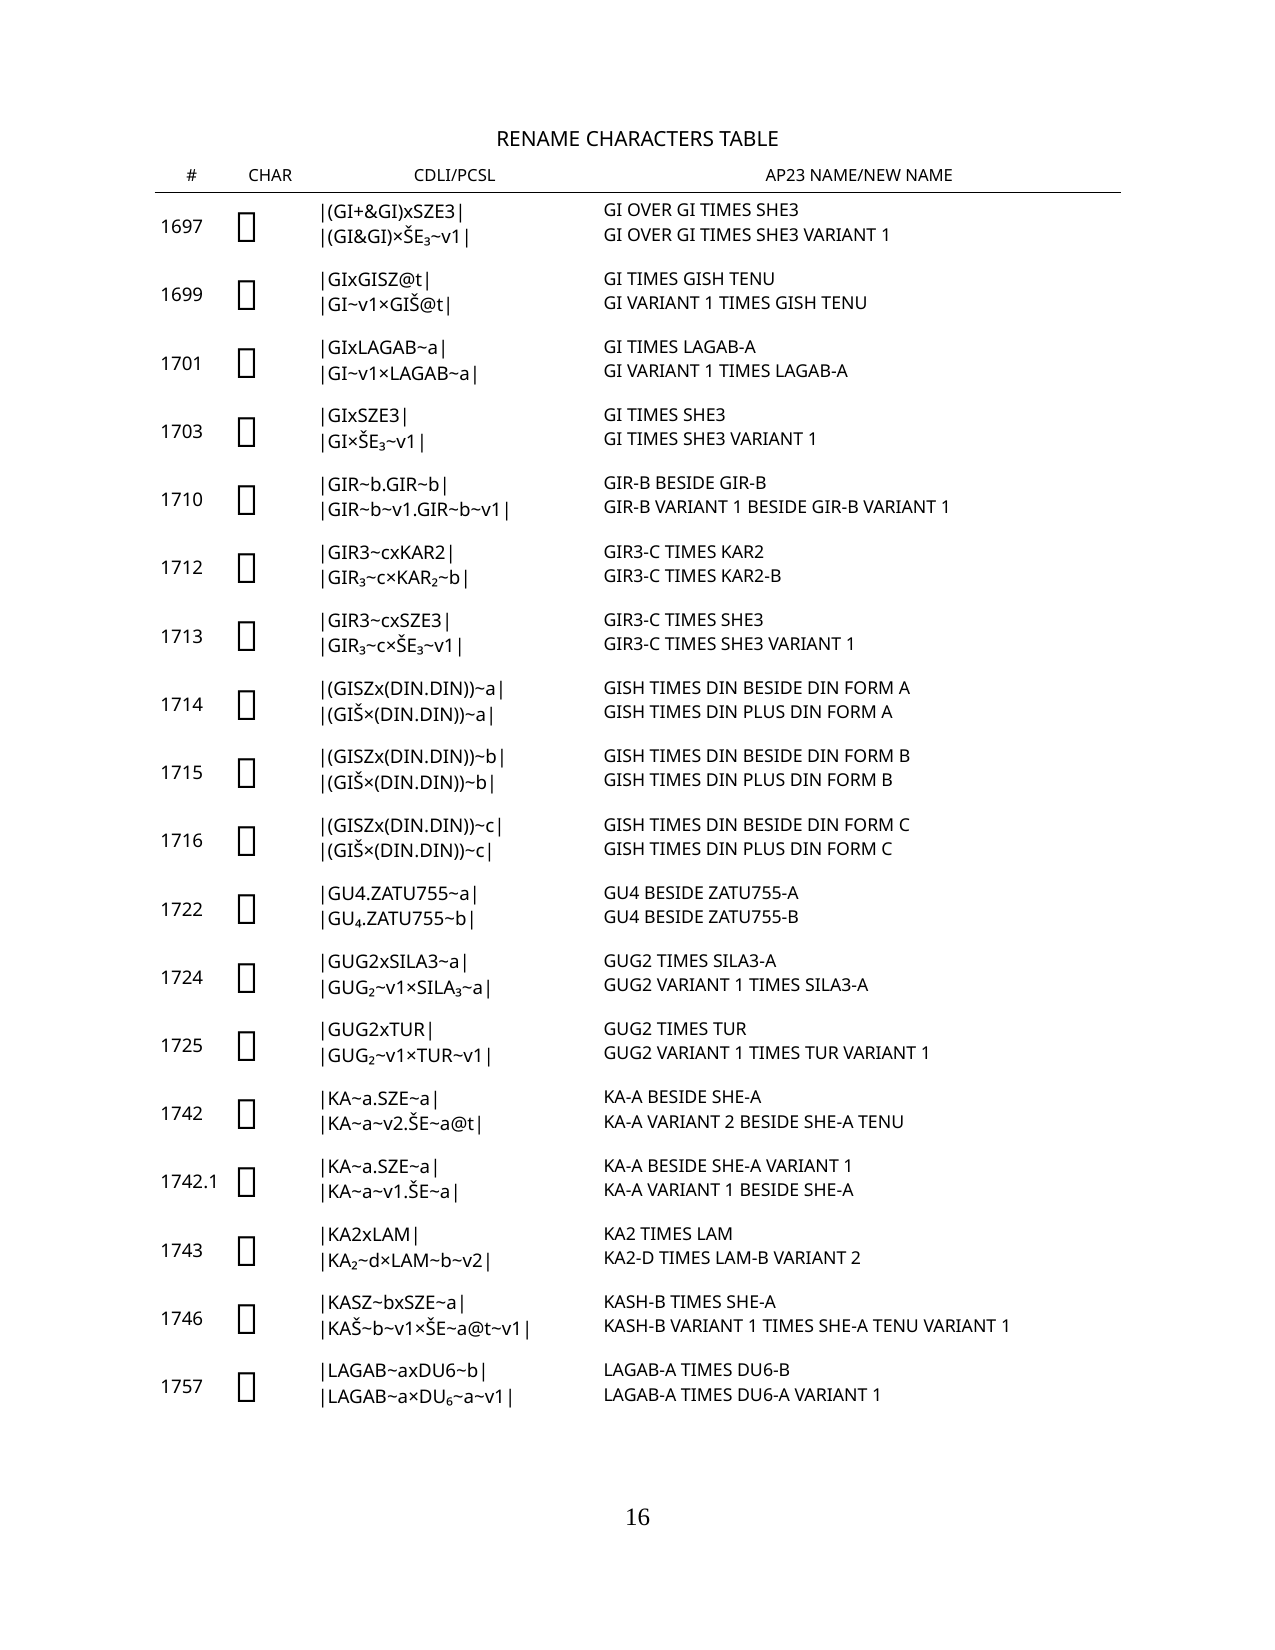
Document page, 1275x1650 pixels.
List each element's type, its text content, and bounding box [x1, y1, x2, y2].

table_cell 𒴯 [228, 397, 312, 465]
table_cell GISH TIMES DIN BESIDE DIN FORM C GISH TIMES DIN PLUS DIN FORM C [598, 806, 1121, 874]
table_cell |(GISZx(DIN.DIN))~b| |(GIŠ×(DIN.DIN))~b| [312, 738, 597, 806]
table_cell 1725 [155, 1011, 228, 1079]
table_cell 𒴸 [228, 533, 312, 602]
table_cell |KASZ~bxSZE~a| |KAŠ~b~v1×ŠE~a@t~v1| [312, 1284, 597, 1352]
table_cell 1713 [155, 602, 228, 670]
table_cell |(GISZx(DIN.DIN))~a| |(GIŠ×(DIN.DIN))~a| [312, 670, 597, 738]
table_cell 𒴶 [228, 465, 312, 533]
table_cell GI TIMES SHE3 GI TIMES SHE3 VARIANT 1 [598, 397, 1121, 465]
table_cell KA-A BESIDE SHE-A VARIANT 1 KA-A VARIANT 1 BESIDE SHE-A [598, 1148, 1121, 1216]
table_cell 𒵘 [228, 1079, 312, 1147]
table_cell 1701 [155, 329, 228, 397]
table_cell 1699 [155, 260, 228, 329]
table_cell CDLI/PCSL [312, 158, 597, 192]
table_cell |GUG2xSILA3~a| |GUG₂~v1×SILA₃~a| [312, 943, 597, 1011]
table_cell 1746 [155, 1284, 228, 1352]
table_cell GI TIMES GISH TENU GI VARIANT 1 TIMES GISH TENU [598, 260, 1121, 329]
table_cell AP23 NAME/NEW NAME [598, 158, 1121, 192]
table_cell |GIR3~cxSZE3| |GIR₃~c×ŠE₃~v1| [312, 602, 597, 670]
table_cell CHAR [228, 158, 312, 192]
table_cell GU4 BESIDE ZATU755-A GU4 BESIDE ZATU755-B [598, 875, 1121, 943]
table_cell 𒴻 [228, 738, 312, 806]
table_cell |GUG2xTUR| |GUG₂~v1×TUR~v1| [312, 1011, 597, 1079]
table_cell 𒴭 [228, 329, 312, 397]
table_cell 𒵙 [228, 1148, 312, 1216]
table_cell LAGAB-A TIMES DU6-B LAGAB-A TIMES DU6-A VARIANT 1 [598, 1352, 1121, 1420]
table_cell 𒴺 [228, 670, 312, 738]
table_cell |GIxLAGAB~a| |GI~v1×LAGAB~a| [312, 329, 597, 397]
table_cell 𒴩 [228, 193, 312, 260]
table_cell 𒴫 [228, 260, 312, 329]
table_cell GUG2 TIMES SILA3-A GUG2 VARIANT 1 TIMES SILA3-A [598, 943, 1121, 1011]
table_cell 𒴼 [228, 806, 312, 874]
table_cell |GIxSZE3| |GI×ŠE₃~v1| [312, 397, 597, 465]
table_cell GIR3-C TIMES KAR2 GIR3-C TIMES KAR2-B [598, 533, 1121, 602]
table_cell 1710 [155, 465, 228, 533]
table_cell KA-A BESIDE SHE-A KA-A VARIANT 2 BESIDE SHE-A TENU [598, 1079, 1121, 1147]
table_cell 1724 [155, 943, 228, 1011]
table_cell GI TIMES LAGAB-A GI VARIANT 1 TIMES LAGAB-A [598, 329, 1121, 397]
table_cell |KA2xLAM| |KA₂~d×LAM~b~v2| [312, 1216, 597, 1284]
table_cell GIR3-C TIMES SHE3 GIR3-C TIMES SHE3 VARIANT 1 [598, 602, 1121, 670]
table_cell 𒴹 [228, 602, 312, 670]
table_cell |(GI+&GI)xSZE3| |(GI&GI)×ŠE₃~v1| [312, 193, 597, 260]
table_cell 1743 [155, 1216, 228, 1284]
table_cell 1697 [155, 193, 228, 260]
table_cell |GIR3~cxKAR2| |GIR₃~c×KAR₂~b| [312, 533, 597, 602]
table_cell GIR-B BESIDE GIR-B GIR-B VARIANT 1 BESIDE GIR-B VARIANT 1 [598, 465, 1121, 533]
table_cell GI OVER GI TIMES SHE3 GI OVER GI TIMES SHE3 VARIANT 1 [598, 193, 1121, 260]
table_cell |GIR~b.GIR~b| |GIR~b~v1.GIR~b~v1| [312, 465, 597, 533]
table_cell 1703 [155, 397, 228, 465]
table_cell |GU4.ZATU755~a| |GU₄.ZATU755~b| [312, 875, 597, 943]
table_cell 1716 [155, 806, 228, 874]
table_cell KA2 TIMES LAM KA2-D TIMES LAM-B VARIANT 2 [598, 1216, 1121, 1284]
table_cell GUG2 TIMES TUR GUG2 VARIANT 1 TIMES TUR VARIANT 1 [598, 1011, 1121, 1079]
table_cell 1714 [155, 670, 228, 738]
table_cell 1722 [155, 875, 228, 943]
table_cell GISH TIMES DIN BESIDE DIN FORM A GISH TIMES DIN PLUS DIN FORM A [598, 670, 1121, 738]
table_cell # [155, 158, 228, 192]
table_cell |LAGAB~axDU6~b| |LAGAB~a×DU₆~a~v1| [312, 1352, 597, 1420]
table_cell 1742.1 [155, 1148, 228, 1216]
table_header RENAME CHARACTERS TABLE [155, 118, 1121, 158]
table_cell 𒵚 [228, 1216, 312, 1284]
table_cell |(GISZx(DIN.DIN))~c| |(GIŠ×(DIN.DIN))~c| [312, 806, 597, 874]
table_cell GISH TIMES DIN BESIDE DIN FORM B GISH TIMES DIN PLUS DIN FORM B [598, 738, 1121, 806]
table_cell 1715 [155, 738, 228, 806]
table_cell 𒵂 [228, 875, 312, 943]
table_cell 𒵅 [228, 1011, 312, 1079]
table_cell KASH-B TIMES SHE-A KASH-B VARIANT 1 TIMES SHE-A TENU VARIANT 1 [598, 1284, 1121, 1352]
table_cell 𒵨 [228, 1352, 312, 1420]
table_cell |KA~a.SZE~a| |KA~a~v2.ŠE~a@t| [312, 1079, 597, 1147]
table_cell |GIxGISZ@t| |GI~v1×GIŠ@t| [312, 260, 597, 329]
table_cell 1757 [155, 1352, 228, 1420]
table_cell 𒵝 [228, 1284, 312, 1352]
table_cell 1712 [155, 533, 228, 602]
table_cell |KA~a.SZE~a| |KA~a~v1.ŠE~a| [312, 1148, 597, 1216]
table_cell 1742 [155, 1079, 228, 1147]
table_cell 𒵄 [228, 943, 312, 1011]
